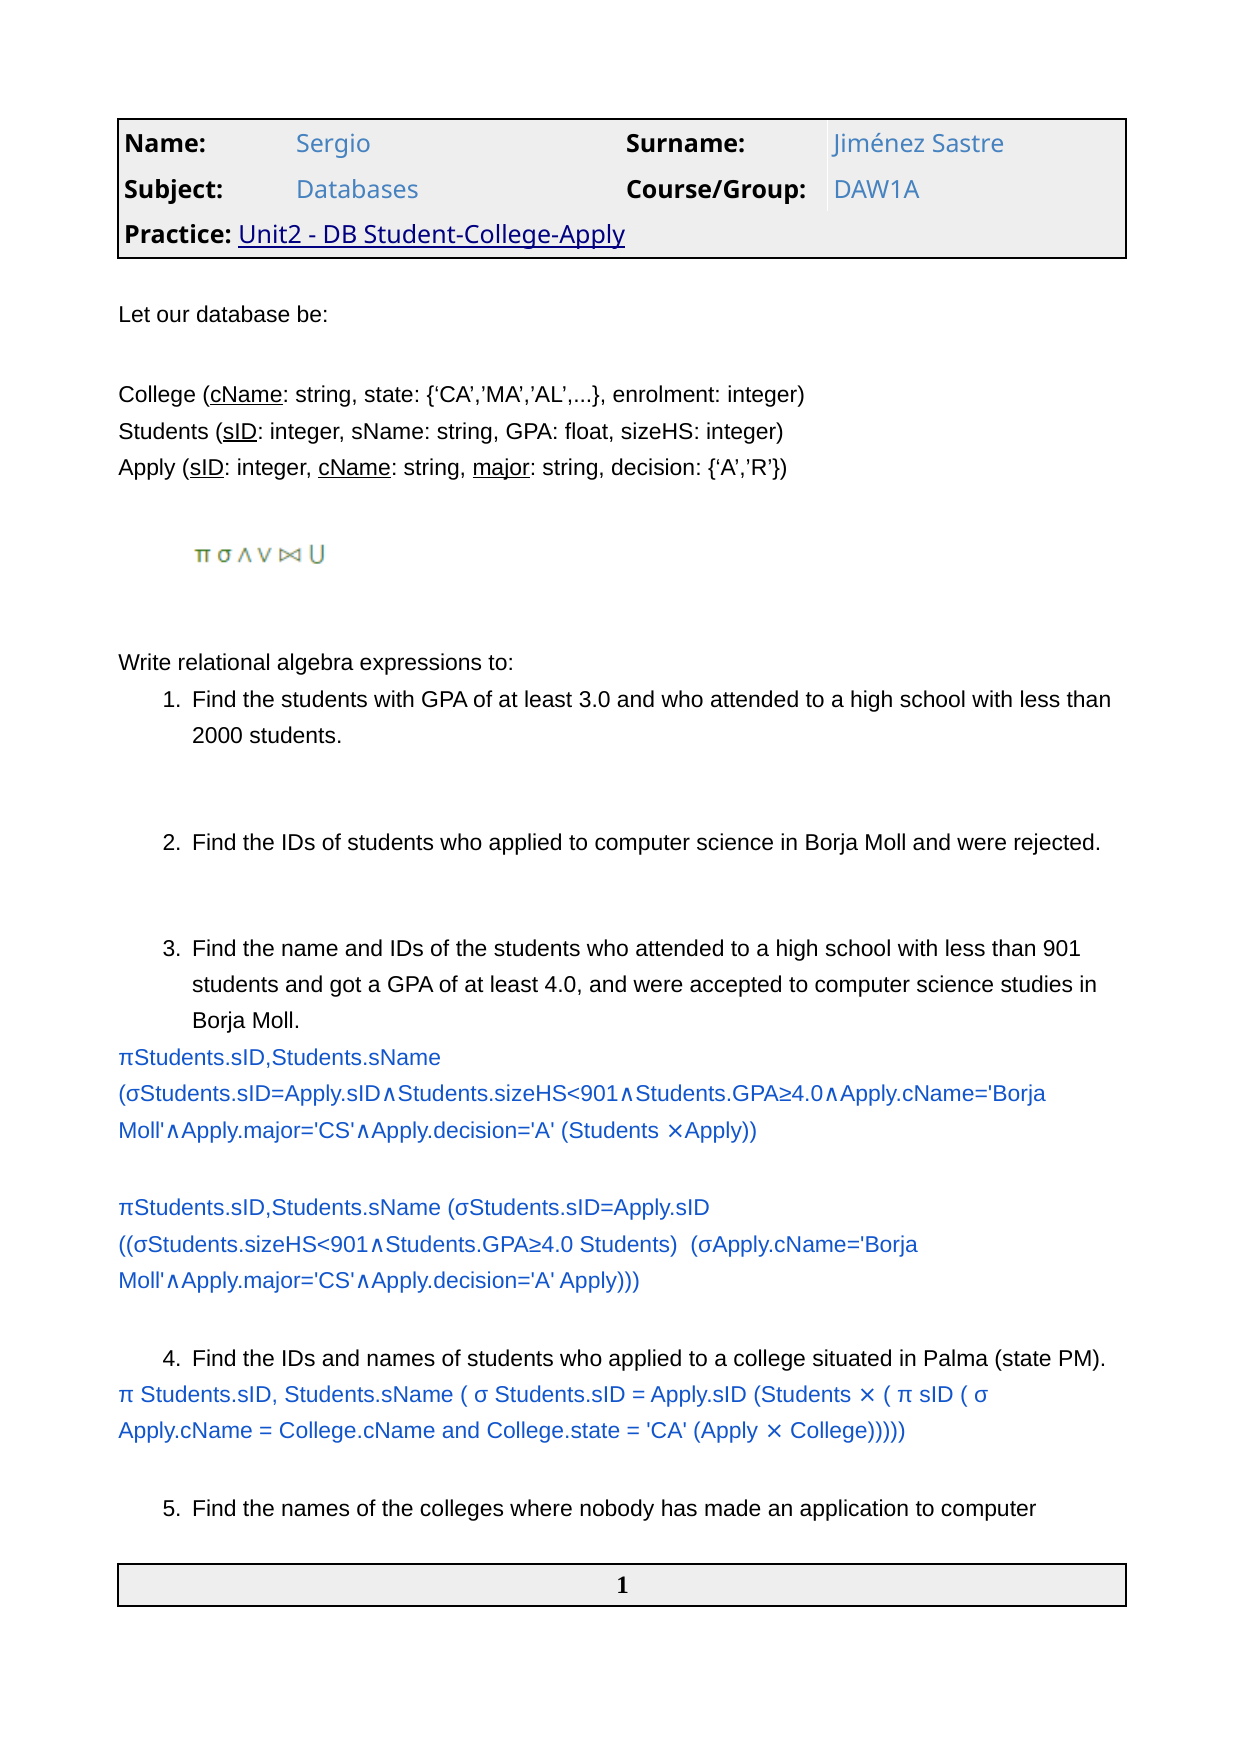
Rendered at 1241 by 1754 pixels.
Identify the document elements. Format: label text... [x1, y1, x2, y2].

list Find the IDs of students who applied to computer science in Borja Moll and were rejected. [162, 828, 1122, 855]
text πStudents.sID,Students.sName (σStudents.sID=Apply.sID ((σStudents.sizeHS<901∧Students.GPA≥4.0 Students) (σApply.cName='Borja Moll'∧Apply.major='CS'∧Apply.decision='A' Apply))) [118, 1194, 1122, 1293]
picture [121, 531, 338, 578]
text πStudents.sID,Students.sName (σStudents.sID=Apply.sID∧Students.sizeHS<901∧Students.GPA≥4.0∧Apply.cName='Borja Moll'∧Apply.major='CS'∧Apply.decision='A' (Students ⨯Apply)) [118, 1044, 1122, 1143]
text Students (sID: integer, sName: string, GPA: float, sizeHS: integer) [118, 418, 1122, 444]
list Find the students with GPA of at least 3.0 and who attended to a high school with less than 2000 students. [162, 686, 1122, 748]
text Let our database be: [118, 301, 1122, 327]
text Write relational algebra expressions to: [118, 649, 1122, 676]
list Find the IDs and names of students who applied to a college situated in Palma (state PM). [162, 1344, 1122, 1371]
text π Students.sID, Students.sName ( σ Students.sID = Apply.sID (Students ⨯ ( π sID ( σ Apply.cName = College.cName and College.state = 'CA' (Apply ⨯ College))))) [118, 1381, 1122, 1443]
list Find the name and IDs of the students who attended to a high school with less than 901 students and got a GPA of at least 4.0, and were accepted to computer science studies in Borja Moll. [162, 935, 1122, 1034]
list Find the names of the colleges where nobody has made an application to computer [162, 1495, 1122, 1521]
text College (cName: string, state: {‘CA’,’MA’,’AL’,...}, enrolment: integer) [118, 381, 1122, 408]
table_header [338, 532, 1122, 572]
text Apply (sID: integer, cName: string, major: string, decision: {‘A’,’R’}) [118, 454, 1122, 480]
